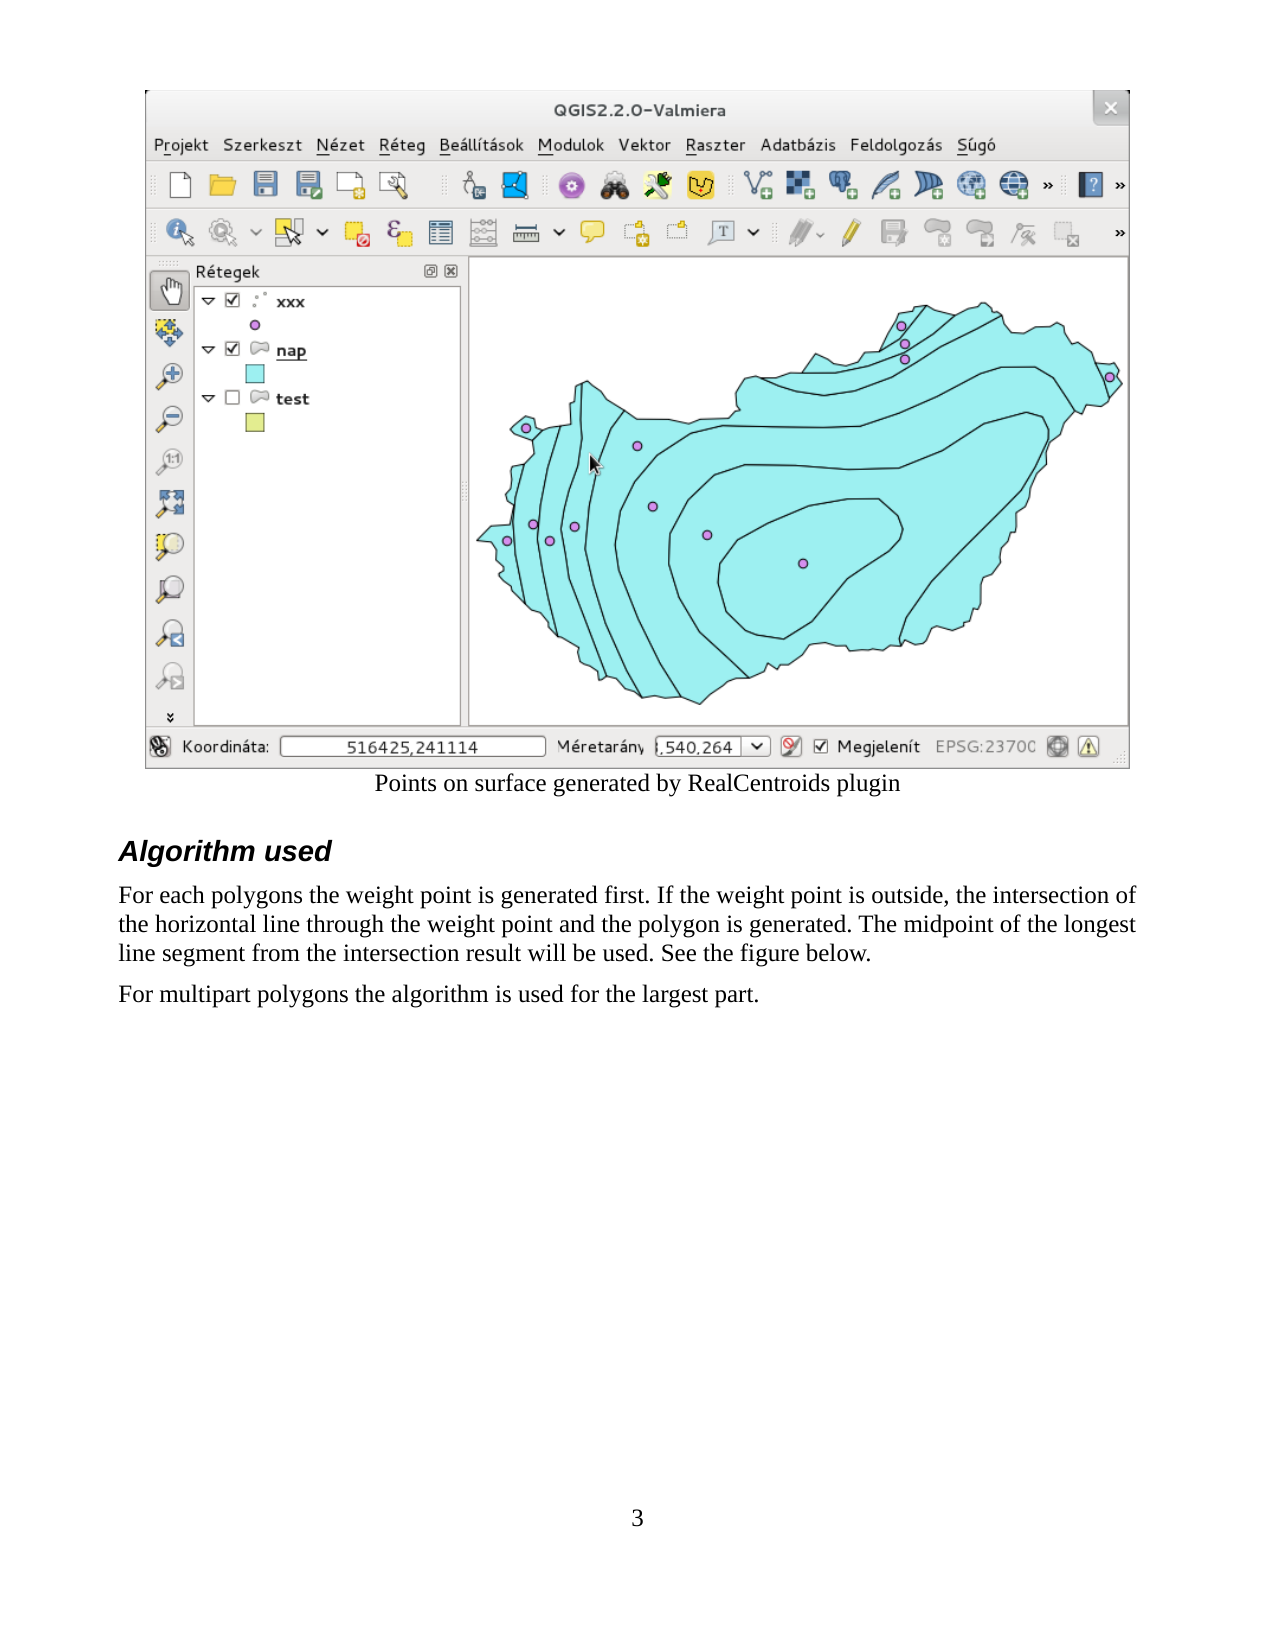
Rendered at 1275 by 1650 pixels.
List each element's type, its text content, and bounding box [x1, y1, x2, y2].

text Points on surface generated by RealCentroids plugin [118, 90, 1157, 797]
subtitle Algorithm used [118, 834, 1157, 868]
text For multipart polygons the algorithm is used for the largest part. [118, 979, 1157, 1008]
text For each polygons the weight point is generated first. If the weight point is outside, the intersection of the horizontal line through the weight point and the polygon is generated. The midpoint of the longest line segment from the intersection result will be used. See the figure below. [118, 880, 1157, 967]
picture [145, 90, 1130, 769]
